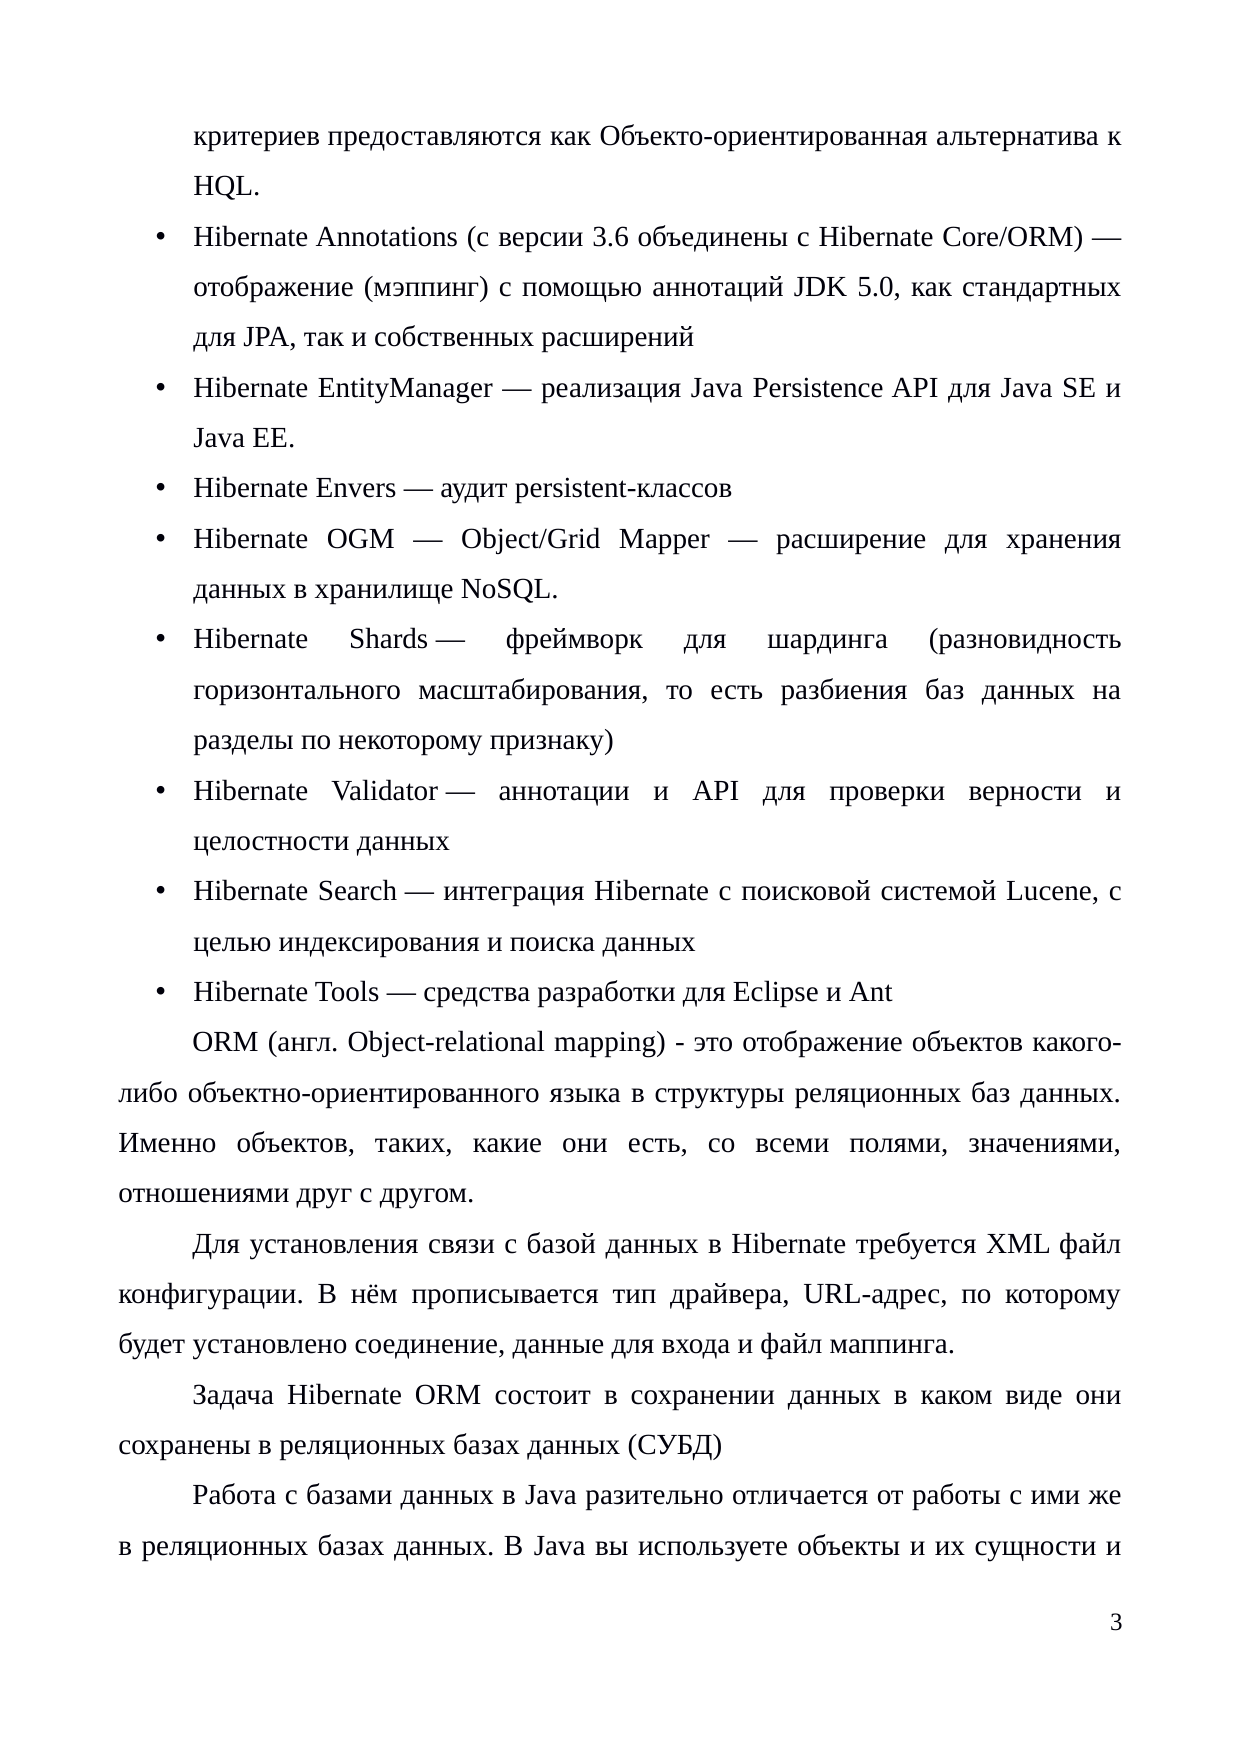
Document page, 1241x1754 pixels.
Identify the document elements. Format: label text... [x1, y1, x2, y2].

list Hibernate Envers — аудит persistent-классов [156, 471, 1122, 504]
list критериев предоставляются как Объекто-ориентированная альтернатива к HQL. [156, 118, 1122, 202]
list Hibernate Tools — средства разработки для Eclipse и Ant [156, 974, 1122, 1008]
text ORM (англ. Object-relational mapping) - это отображение объектов какого-либо объектно-ориентированного языка в структуры реляционных баз данных. Именно объектов, таких, какие они есть, со всеми полями, значениями, отношениями друг с другом. [118, 1024, 1122, 1209]
list Hibernate OGM — Object/Grid Mapper — расширение для хранения данных в хранилище NoSQL. [156, 521, 1122, 605]
list Hibernate Shards — фреймворк для шардинга (разновидность горизонтального масштабирования, то есть разбиения баз данных на разделы по некоторому признаку) [156, 622, 1122, 756]
list Hibernate EntityManager — реализация Java Persistence API для Java SE и Java EE. [156, 370, 1122, 454]
list Hibernate Annotations (с версии 3.6 объединены с Hibernate Core/ORM) — отображение (мэппинг) с помощью аннотаций JDK 5.0, как стандартных для JPA, так и собственных расширений [156, 219, 1122, 353]
text Задача Hibernate ORM состоит в сохранении данных в каком виде они сохранены в реляционных базах данных (СУБД) [118, 1377, 1122, 1461]
text Работа с базами данных в Java разительно отличается от работы с ими же в реляционных базах данных. В Java вы используете объекты и их сущности и [118, 1477, 1122, 1561]
list Hibernate Search — интеграция Hibernate с поисковой системой Lucene, с целью индексирования и поиска данных [156, 873, 1122, 957]
text Для установления связи с базой данных в Hibernate требуется XML файл конфигурации. В нём прописывается тип драйвера, URL-адрес, по которому будет установлено соединение, данные для входа и файл маппинга. [118, 1226, 1122, 1360]
list Hibernate Validator — аннотации и API для проверки верности и целостности данных [156, 773, 1122, 857]
